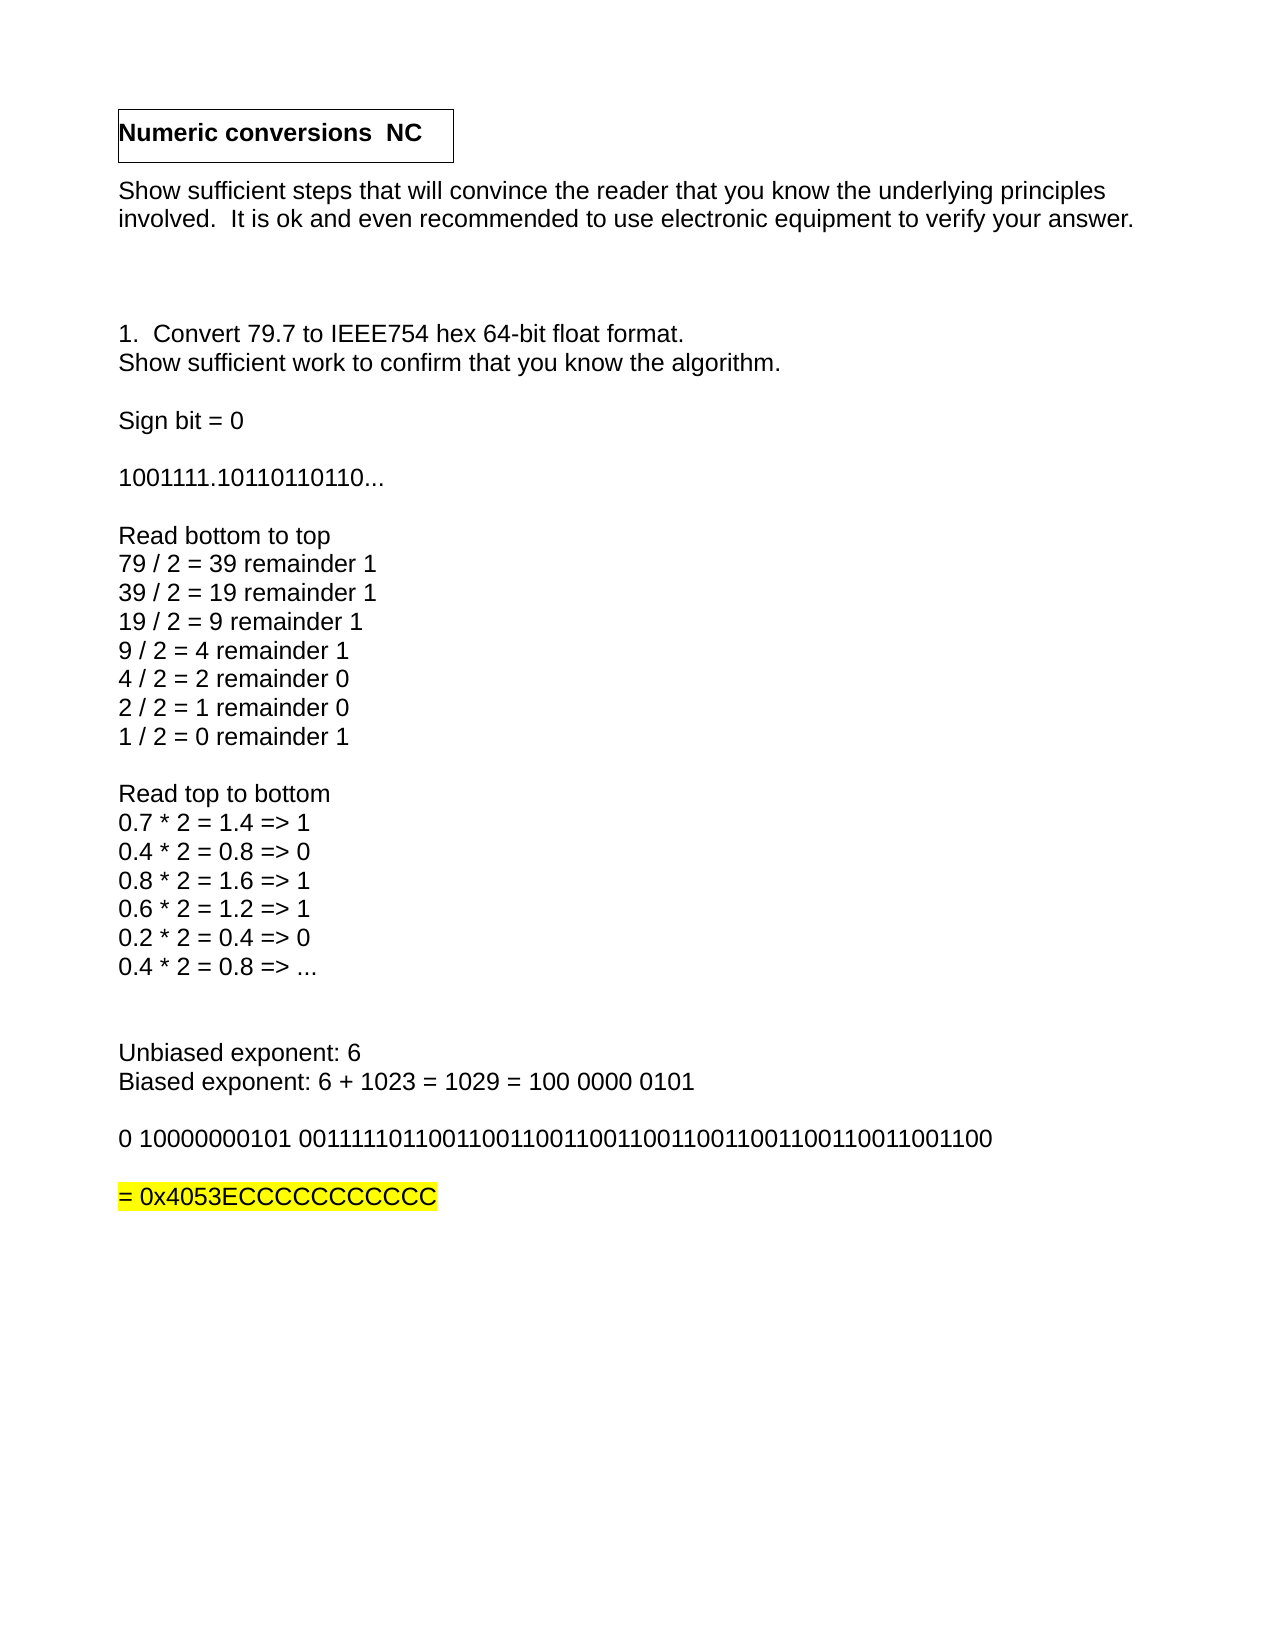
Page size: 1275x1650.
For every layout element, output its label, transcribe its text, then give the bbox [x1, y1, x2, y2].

text 0.7 * 2 = 1.4 => 1 [118, 808, 1157, 837]
text 4 / 2 = 2 remainder 0 [118, 664, 1157, 693]
text 0.6 * 2 = 1.2 => 1 [118, 894, 1157, 923]
text [454, 118, 1157, 147]
text 0.8 * 2 = 1.6 => 1 [118, 866, 1157, 894]
text 39 / 2 = 19 remainder 1 [118, 578, 1157, 607]
text 0.2 * 2 = 0.4 => 0 [118, 923, 1157, 952]
text Read bottom to top [118, 521, 1157, 549]
text Read top to bottom [118, 779, 1157, 808]
text 1 / 2 = 0 remainder 1 [118, 722, 1157, 751]
text Unbiased exponent: 6 [118, 1038, 1157, 1067]
text Numeric conversions NC [119, 118, 453, 147]
text 2 / 2 = 1 remainder 0 [118, 693, 1157, 722]
text Show sufficient work to confirm that you know the algorithm. [118, 348, 1157, 377]
text 0.4 * 2 = 0.8 => ... [118, 952, 1157, 981]
text Biased exponent: 6 + 1023 = 1029 = 100 0000 0101 [118, 1067, 1157, 1096]
text 1001111.10110110110... [118, 463, 1157, 492]
text 0.4 * 2 = 0.8 => 0 [118, 837, 1157, 866]
text = 0x4053ECCCCCCCCCCC [118, 1182, 1157, 1211]
text 1. Convert 79.7 to IEEE754 hex 64-bit float format. [118, 319, 1157, 348]
text 19 / 2 = 9 remainder 1 [118, 607, 1157, 636]
text Show sufficient steps that will convince the reader that you know the underlying principles involved. It is ok and even recommended to use electronic equipment to verify your answer. [118, 176, 1157, 233]
text Sign bit = 0 [118, 406, 1157, 434]
text 0 10000000101 0011111011001100110011001100110011001100110011001100 [118, 1124, 1157, 1153]
text 9 / 2 = 4 remainder 1 [118, 636, 1157, 664]
text 79 / 2 = 39 remainder 1 [118, 549, 1157, 578]
